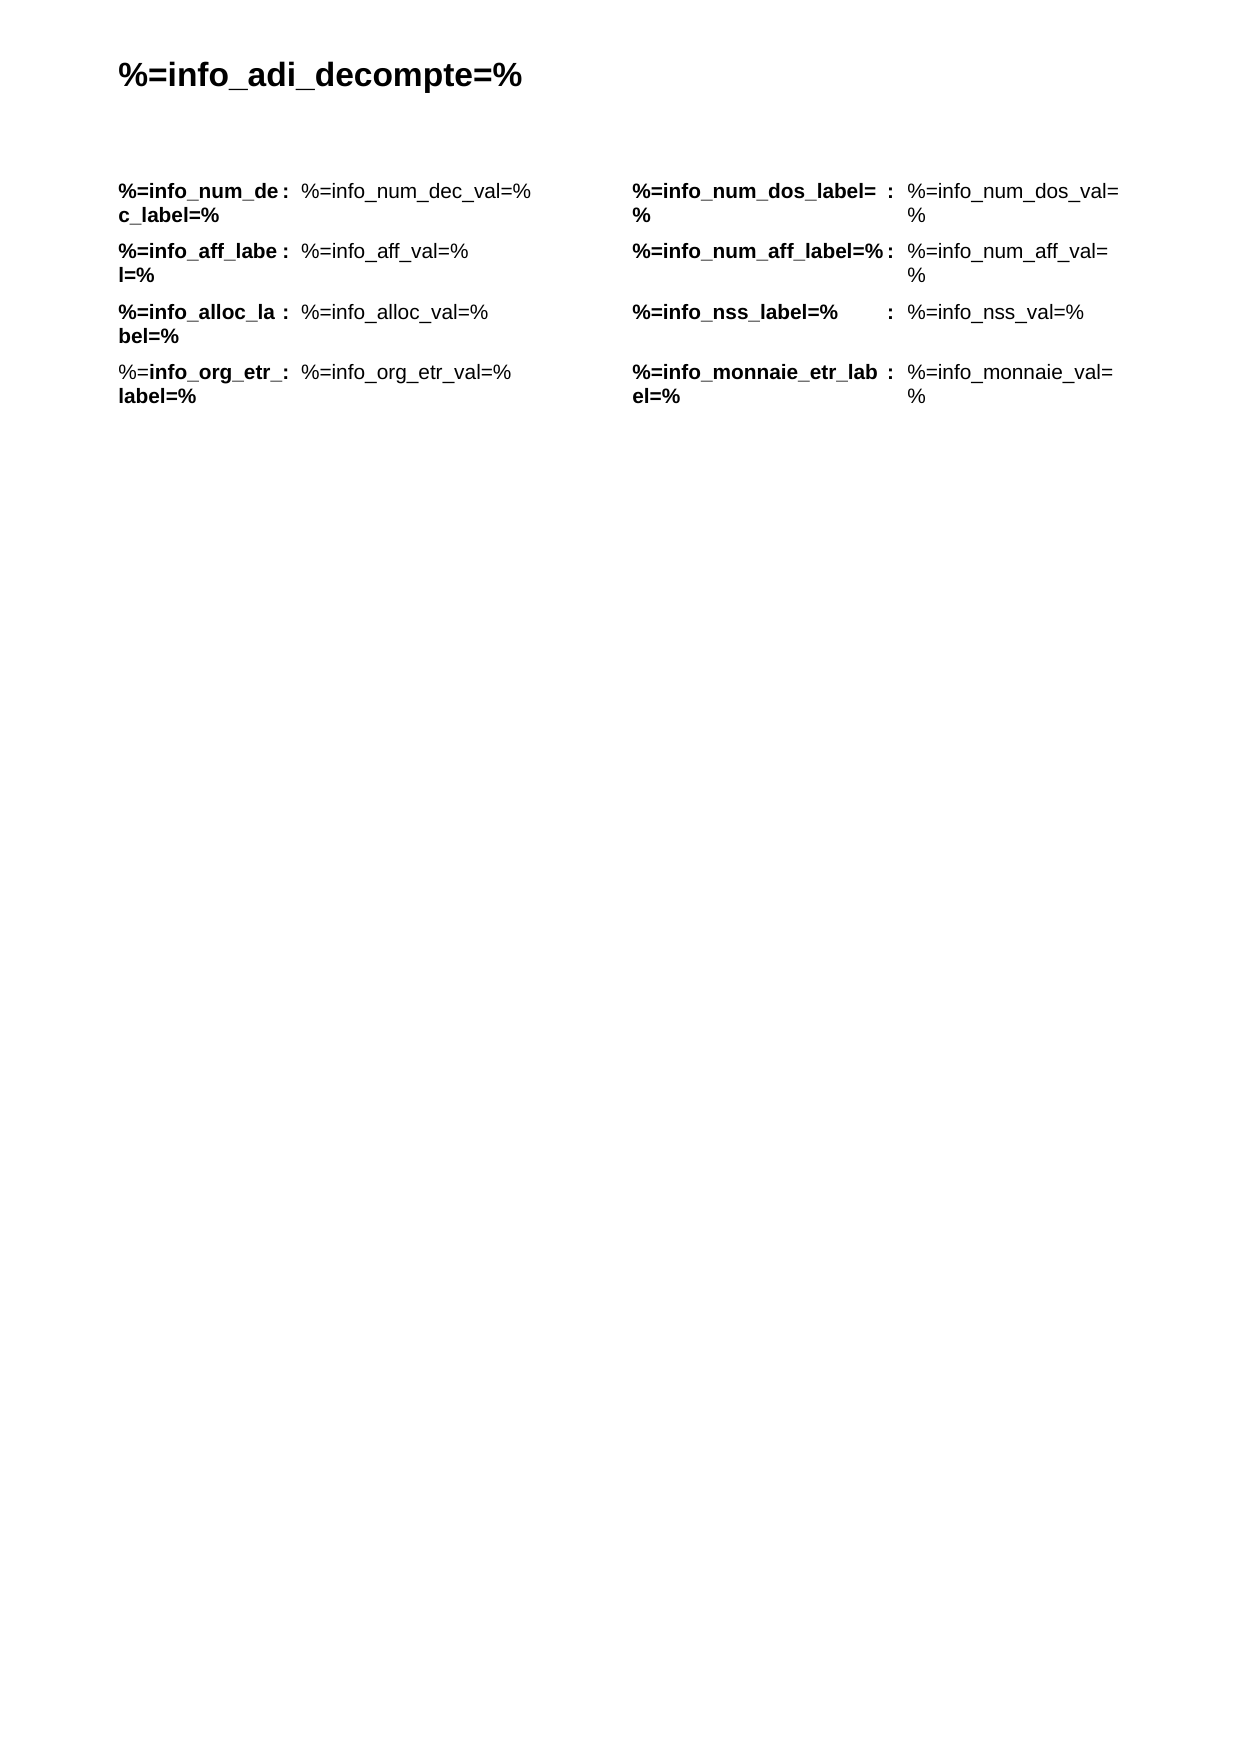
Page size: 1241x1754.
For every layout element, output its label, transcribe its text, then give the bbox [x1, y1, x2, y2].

table_header %=info_num_dec_val=% [301, 179, 632, 239]
table_header %=info_num_dos_val=% [907, 179, 1123, 239]
table_header %=info_num_dos_label=% [632, 179, 887, 239]
table_cell %=info_num_aff_val=% [907, 239, 1123, 299]
table_header : [282, 179, 301, 239]
table_cell %=info_monnaie_val=% [907, 360, 1123, 420]
table_cell %=info_aff_val=% [301, 239, 632, 299]
table_cell %=info_nss_val=% [907, 300, 1123, 360]
table_cell %=info_org_etr_val=% [301, 360, 632, 420]
table_cell %=info_nss_label=% [632, 300, 887, 360]
subtitle %=info_adi_decompte=% [118, 55, 1122, 93]
table_cell : [887, 360, 907, 420]
table_cell %=info_alloc_val=% [301, 300, 632, 360]
table_cell : [282, 300, 301, 360]
table_cell : [282, 360, 301, 420]
table_header %=info_num_dec_label=% [118, 179, 282, 239]
table_cell : [887, 300, 907, 360]
table_cell %=info_alloc_label=% [118, 300, 282, 360]
table_cell %=info_org_etr_label=% [118, 360, 282, 420]
table_cell %=info_num_aff_label=% [632, 239, 887, 299]
table_cell : [282, 239, 301, 299]
table_cell : [887, 239, 907, 299]
table_cell %=info_aff_label=% [118, 239, 282, 299]
table_cell %=info_monnaie_etr_label=% [632, 360, 887, 420]
table_header : [887, 179, 907, 239]
